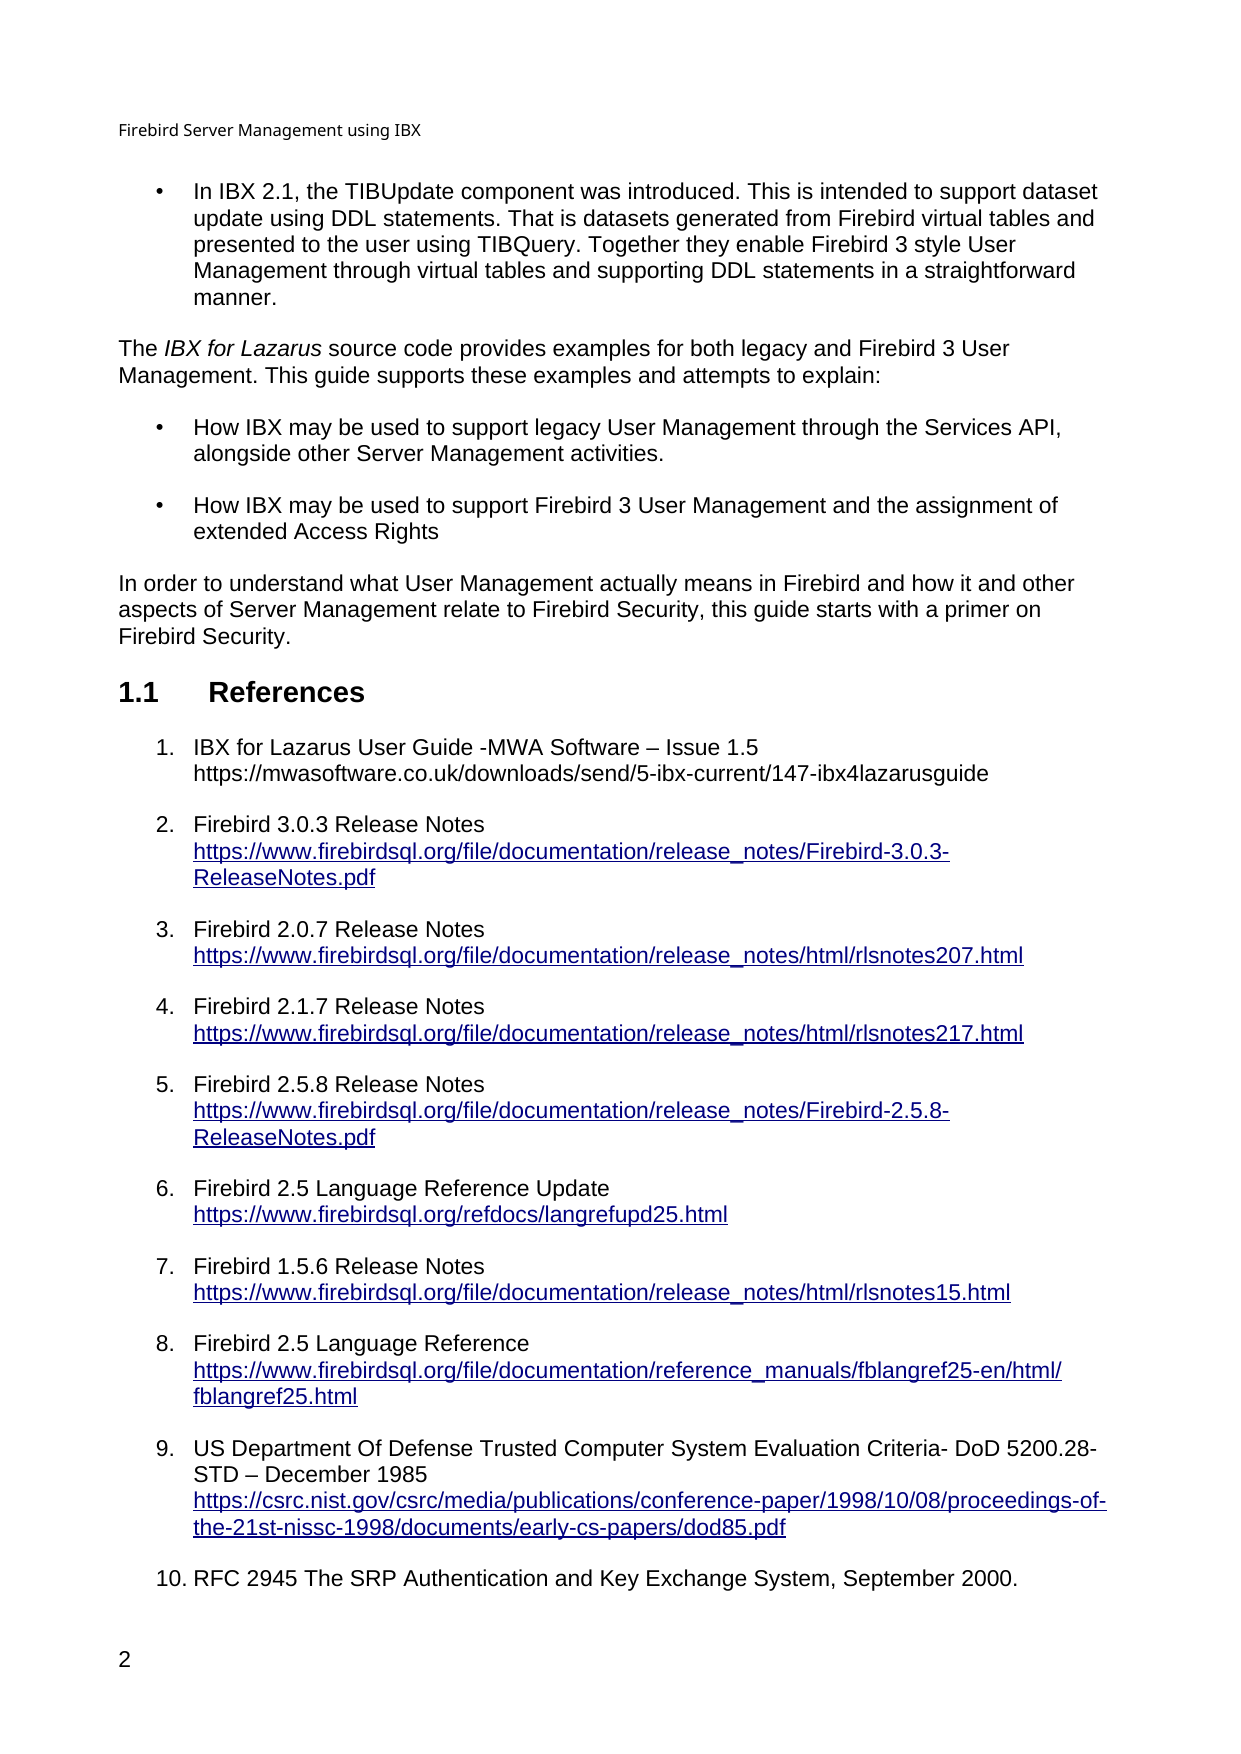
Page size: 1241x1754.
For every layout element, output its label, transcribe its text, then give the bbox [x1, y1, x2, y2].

list How IBX may be used to support Firebird 3 User Management and the assignment of extended Access Rights [156, 492, 1122, 544]
list Firebird 2.5 Language Reference https://www.firebirdsql.org/file/documentation/reference_manuals/fblangref25-en/html/fblangref25.html [156, 1330, 1122, 1409]
subtitle References [118, 675, 1122, 708]
list How IBX may be used to support legacy User Management through the Services API, alongside other Server Management activities. [156, 414, 1122, 466]
list Firebird 2.5.8 Release Notes https://www.firebirdsql.org/file/documentation/release_notes/Firebird-2.5.8-ReleaseNotes.pdf [156, 1071, 1122, 1150]
text In order to understand what User Management actually means in Firebird and how it and other aspects of Server Management relate to Firebird Security, this guide starts with a primer on Firebird Security. [118, 570, 1122, 649]
list Firebird 2.5 Language Reference Update https://www.firebirdsql.org/refdocs/langrefupd25.html [156, 1175, 1122, 1228]
list RFC 2945 The SRP Authentication and Key Exchange System, September 2000. [156, 1565, 1122, 1591]
list Firebird 1.5.6 Release Notes https://www.firebirdsql.org/file/documentation/release_notes/html/rlsnotes15.html [156, 1253, 1122, 1305]
list In IBX 2.1, the TIBUpdate component was introduced. This is intended to support dataset update using DDL statements. That is datasets generated from Firebird virtual tables and presented to the user using TIBQuery. Together they enable Firebird 3 style User Management through virtual tables and supporting DDL statements in a straightforward manner. [156, 178, 1122, 310]
text The IBX for Lazarus source code provides examples for both legacy and Firebird 3 User Management. This guide supports these examples and attempts to explain: [118, 335, 1122, 388]
list Firebird 2.1.7 Release Notes https://www.firebirdsql.org/file/documentation/release_notes/html/rlsnotes217.html [156, 993, 1122, 1046]
list Firebird 2.0.7 Release Notes https://www.firebirdsql.org/file/documentation/release_notes/html/rlsnotes207.html [156, 916, 1122, 968]
list Firebird 3.0.3 Release Notes https://www.firebirdsql.org/file/documentation/release_notes/Firebird-3.0.3-ReleaseNotes.pdf [156, 811, 1122, 891]
list US Department Of Defense Trusted Computer System Evaluation Criteria- DoD 5200.28-STD – December 1985 https://csrc.nist.gov/csrc/media/publications/conference-paper/1998/10/08/proceedings-of-the-21st-nissc-1998/documents/early-cs-papers/dod85.pdf [156, 1434, 1122, 1540]
list IBX for Lazarus User Guide -MWA Software – Issue 1.5 https://mwasoftware.co.uk/downloads/send/5-ibx-current/147-ibx4lazarusguide [156, 734, 1122, 786]
